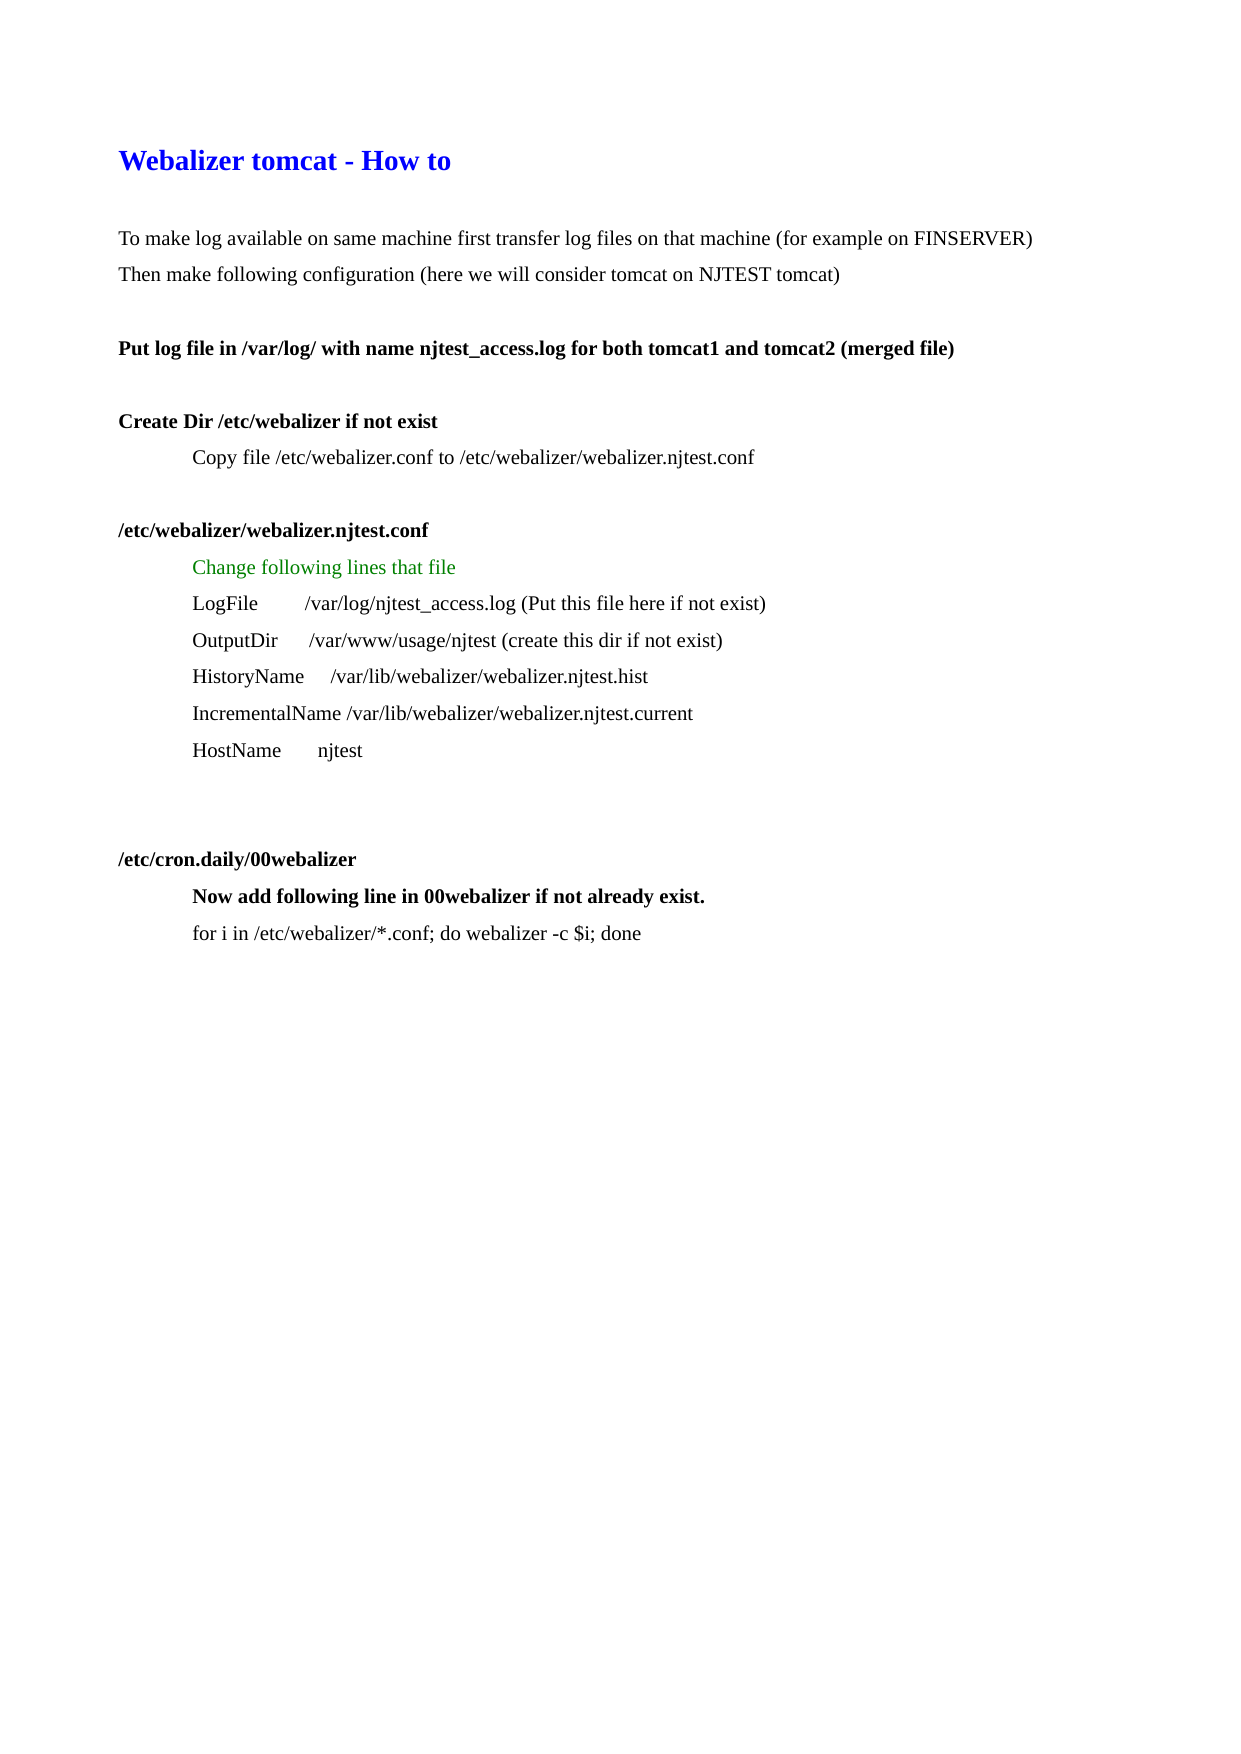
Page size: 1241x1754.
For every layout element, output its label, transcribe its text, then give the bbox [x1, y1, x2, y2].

text IncrementalName /var/lib/webalizer/webalizer.njtest.current [118, 701, 1122, 725]
text for i in /etc/webalizer/*.conf; do webalizer -c $i; done [118, 920, 1122, 944]
text Put log file in /var/log/ with name njtest_access.log for both tomcat1 and tomcat2 (merged file) [118, 335, 1122, 359]
text Create Dir /etc/webalizer if not exist [118, 408, 1122, 433]
subtitle Webalizer tomcat - How to [118, 143, 1122, 177]
text HistoryName /var/lib/webalizer/webalizer.njtest.hist [118, 664, 1122, 688]
text Copy file /etc/webalizer.conf to /etc/webalizer/webalizer.njtest.conf [118, 445, 1122, 469]
text Then make following configuration (here we will consider tomcat on NJTEST tomcat) [118, 262, 1122, 286]
text Now add following line in 00webalizer if not already exist. [118, 884, 1122, 908]
text HostName njtest [118, 738, 1122, 762]
text /etc/cron.daily/00webalizer [118, 847, 1122, 871]
text OutputDir /var/www/usage/njtest (create this dir if not exist) [118, 628, 1122, 652]
text /etc/webalizer/webalizer.njtest.conf [118, 518, 1122, 542]
text To make log available on same machine first transfer log files on that machine (for example on FINSERVER) [118, 226, 1122, 250]
text LogFile /var/log/njtest_access.log (Put this file here if not exist) [118, 591, 1122, 615]
text Change following lines that file [118, 555, 1122, 579]
